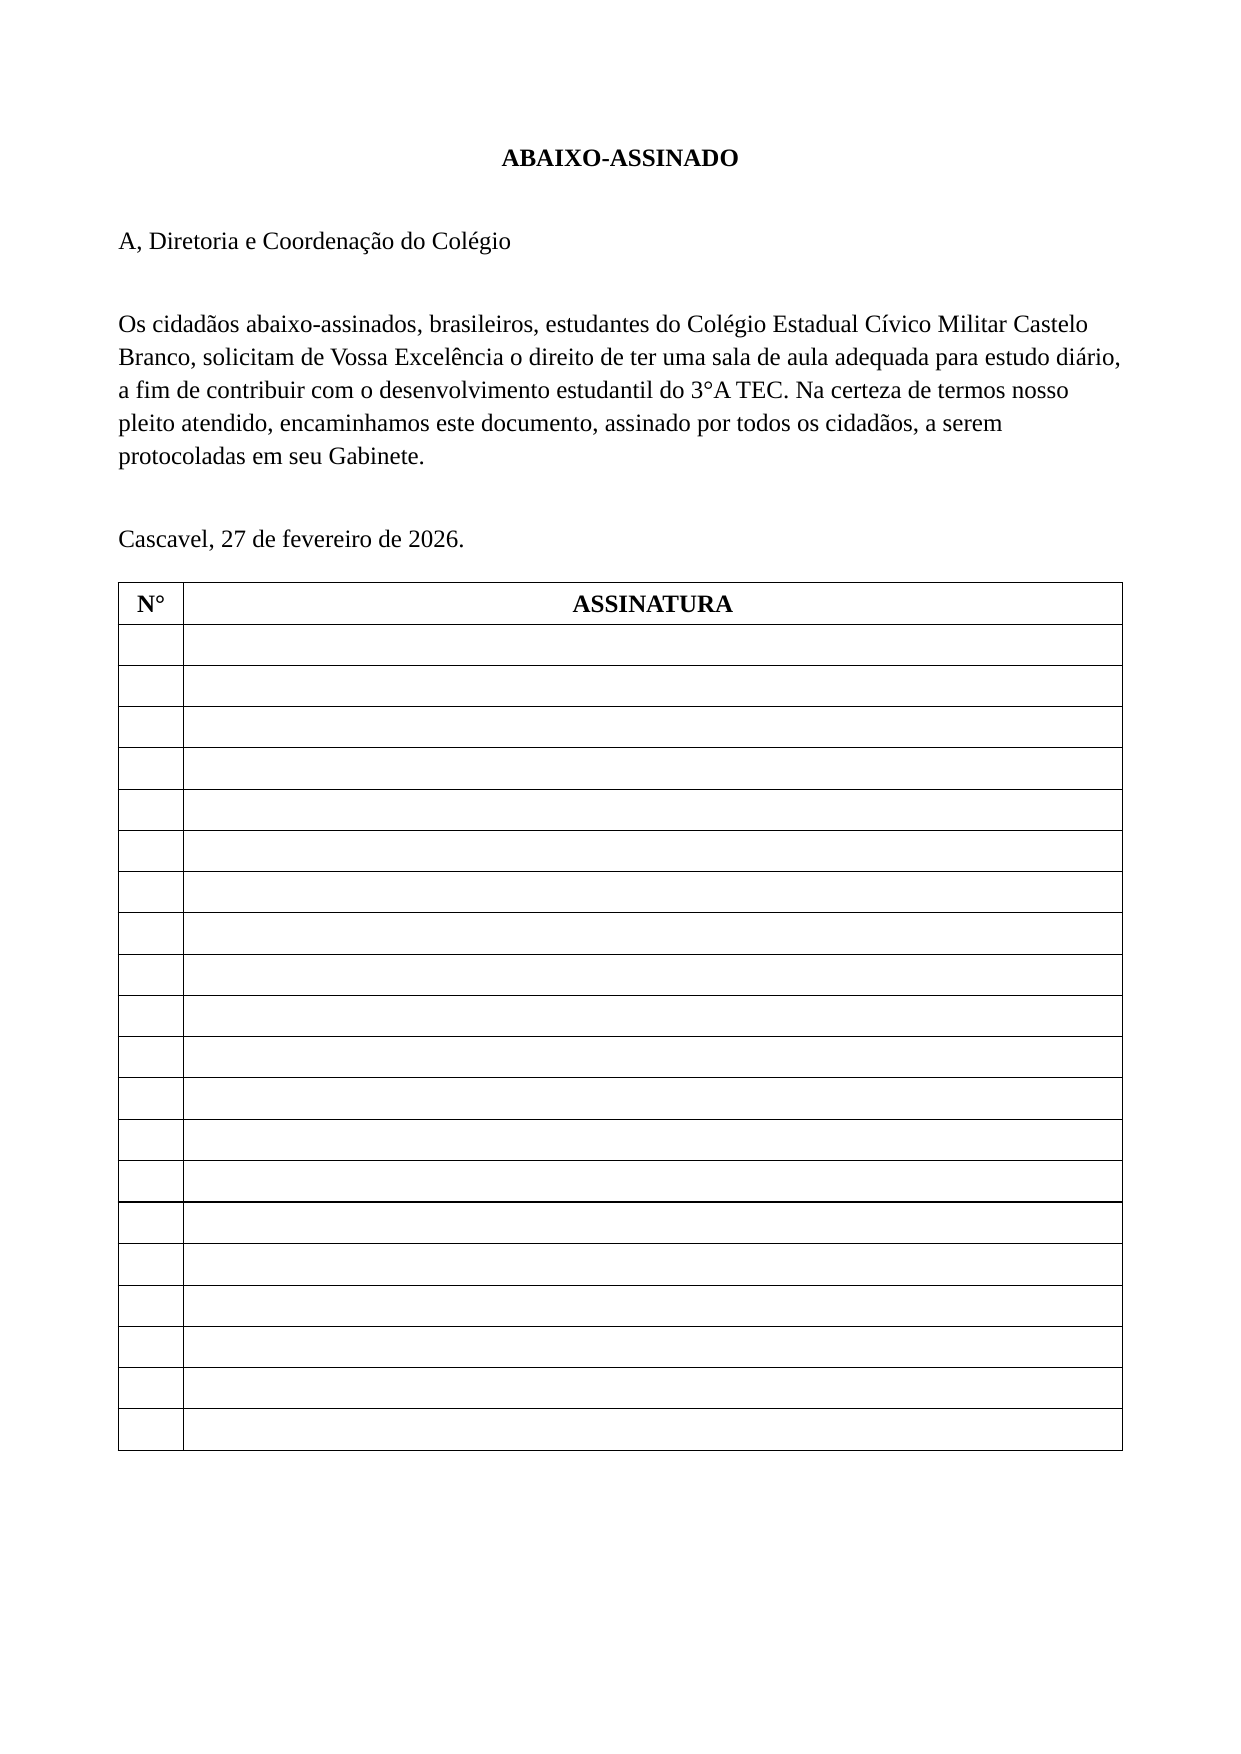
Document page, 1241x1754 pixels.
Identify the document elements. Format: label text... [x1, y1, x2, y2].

table_cell [119, 1037, 183, 1077]
table_cell [119, 913, 183, 953]
table_cell [184, 748, 1122, 788]
table_cell [119, 707, 183, 747]
table_cell [119, 790, 183, 830]
table_cell [184, 913, 1122, 953]
table_cell [184, 666, 1122, 706]
table_cell [184, 1368, 1122, 1408]
table_cell [184, 1078, 1122, 1118]
table_cell [184, 831, 1122, 871]
table_cell [184, 1244, 1122, 1284]
table_cell [184, 1286, 1122, 1326]
table_cell [119, 872, 183, 912]
table_cell [119, 1161, 183, 1201]
table_cell [119, 1120, 183, 1160]
table_cell [184, 625, 1122, 665]
table_cell [119, 1327, 183, 1367]
text Os cidadãos abaixo-assinados, brasileiros, estudantes do Colégio Estadual Cívico Militar Castelo Branco, solicitam de Vossa Excelência o direito de ter uma sala de aula adequada para estudo diário, a fim de contribuir com o desenvolvimento estudantil do 3°A TEC. Na certeza de termos nosso pleito atendido, encaminhamos este documento, assinado por todos os cidadãos, a serem protocoladas em seu Gabinete. [118, 309, 1122, 470]
table_cell [119, 1368, 183, 1408]
table_cell [184, 1161, 1122, 1201]
table_cell [184, 1409, 1122, 1449]
table_cell [119, 1286, 183, 1326]
table_cell [184, 1120, 1122, 1160]
text ABAIXO-ASSINADO [118, 143, 1122, 172]
table_cell [119, 1078, 183, 1118]
table_cell [184, 955, 1122, 995]
table_cell [119, 748, 183, 788]
table_cell [119, 996, 183, 1036]
table_cell [184, 1037, 1122, 1077]
table_cell [119, 1409, 183, 1449]
table_cell [119, 955, 183, 995]
table_cell [184, 1327, 1122, 1367]
table_header N° [119, 583, 183, 623]
table_cell [184, 790, 1122, 830]
table_cell [184, 996, 1122, 1036]
table_cell [119, 1244, 183, 1284]
table_cell [119, 625, 183, 665]
table_cell [119, 666, 183, 706]
table_header [119, 1203, 183, 1243]
text Cascavel, 27 de fevereiro de 2026. [118, 524, 1122, 553]
table_header ASSINATURA [184, 583, 1122, 623]
table_cell [184, 707, 1122, 747]
table_header [184, 1203, 1122, 1243]
text A, Diretoria e Coordenação do Colégio [118, 226, 1122, 255]
table_cell [184, 872, 1122, 912]
table_cell [119, 831, 183, 871]
